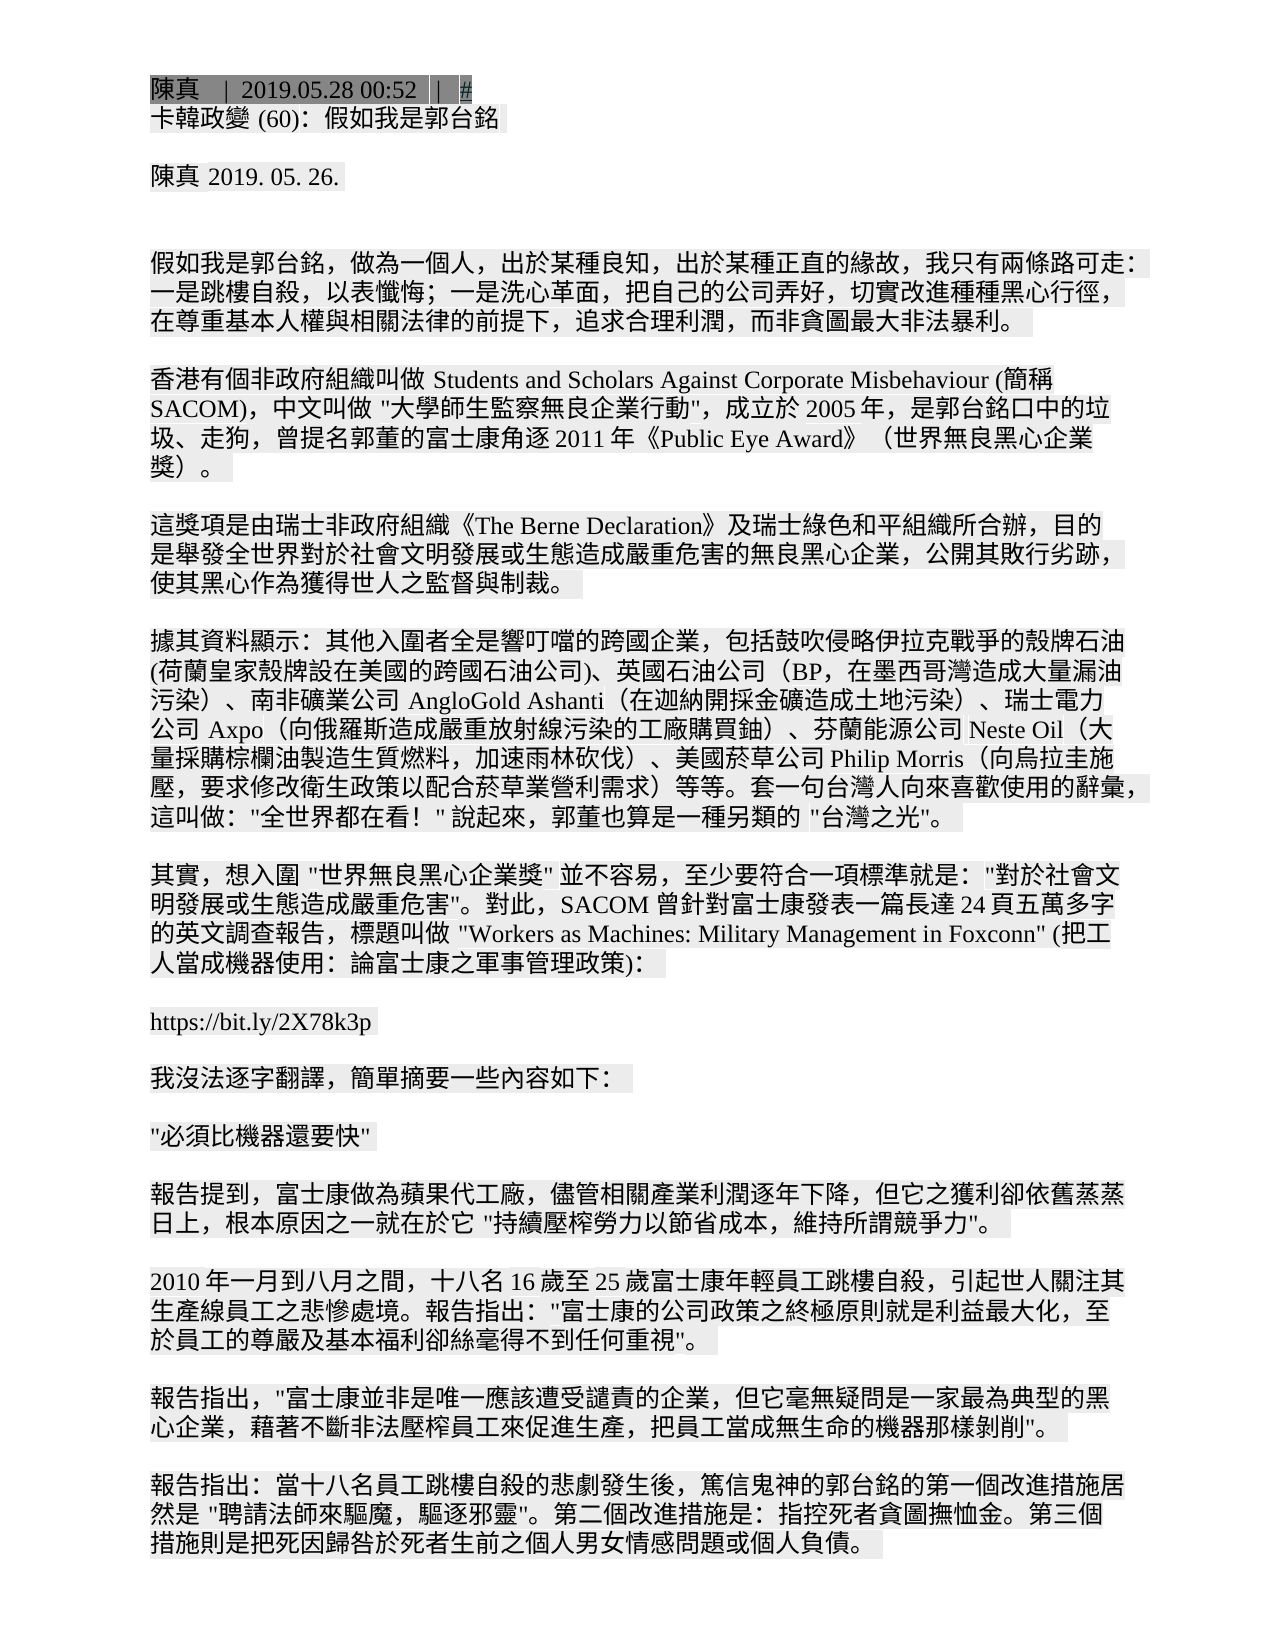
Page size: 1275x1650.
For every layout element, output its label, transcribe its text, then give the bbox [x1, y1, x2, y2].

text 陳真 | 2019.05.28 00:52 | # [150, 75, 1125, 104]
text 卡韓政變 (60)：假如我是郭台銘 陳真 2019. 05. 26. 假如我是郭台銘，做為一個人，出於某種良知，出於某種正直的緣故，我只有兩條路可走：一是跳樓自殺，以表懺悔；一是洗心革面，把自己的公司弄好，切實改進種種黑心行徑，在尊重基本人權與相關法律的前提下，追求合理利潤，而非貪圖最大非法暴利。 香港有個非政府組織叫做 Students and Scholars Against Corporate Misbehaviour (簡稱SACOM)，中文叫做 "大學師生監察無良企業行動"，成立於2005年，是郭台銘口中的垃圾、走狗，曾提名郭董的富士康角逐2011年《Public Eye Award》（世界無良黑心企業獎）。 這獎項是由瑞士非政府組織《The Berne Declaration》及瑞士綠色和平組織所合辦，目的是舉發全世界對於社會文明發展或生態造成嚴重危害的無良黑心企業，公開其敗行劣跡，使其黑心作為獲得世人之監督與制裁。 據其資料顯示：其他入圍者全是響叮噹的跨國企業，包括鼓吹侵略伊拉克戰爭的殼牌石油 (荷蘭皇家殼牌設在美國的跨國石油公司)、英國石油公司（BP，在墨西哥灣造成大量漏油污染）、南非礦業公司 AngloGold Ashanti（在迦納開採金礦造成土地污染）、瑞士電力公司 Axpo（向俄羅斯造成嚴重放射線污染的工廠購買鈾）、芬蘭能源公司Neste Oil（大量採購棕欄油製造生質燃料，加速雨林砍伐）、美國菸草公司Philip Morris（向烏拉圭施壓，要求修改衛生政策以配合菸草業營利需求）等等。套一句台灣人向來喜歡使用的辭彙，這叫做："全世界都在看！" 說起來，郭董也算是一種另類的 "台灣之光"。 其實，想入圍 "世界無良黑心企業獎" 並不容易，至少要符合一項標準就是："對於社會文明發展或生態造成嚴重危害"。對此，SACOM 曾針對富士康發表一篇長達24頁五萬多字的英文調查報告，標題叫做 "Workers as Machines: Military Management in Foxconn" (把工人當成機器使用：論富士康之軍事管理政策)： https://bit.ly/2X78k3p 我沒法逐字翻譯，簡單摘要一些內容如下： "必須比機器還要快" 報告提到，富士康做為蘋果代工廠，儘管相關產業利潤逐年下降，但它之獲利卻依舊蒸蒸日上，根本原因之一就在於它 "持續壓榨勞力以節省成本，維持所謂競爭力"。 2010年一月到八月之間，十八名16歲至25歲富士康年輕員工跳樓自殺，引起世人關注其生產線員工之悲慘處境。報告指出："富士康的公司政策之終極原則就是利益最大化，至於員工的尊嚴及基本福利卻絲毫得不到任何重視"。 報告指出，"富士康並非是唯一應該遭受譴責的企業，但它毫無疑問是一家最為典型的黑心企業，藉著不斷非法壓榨員工來促進生產，把員工當成無生命的機器那樣剝削"。 報告指出：當十八名員工跳樓自殺的悲劇發生後，篤信鬼神的郭台銘的第一個改進措施居然是 "聘請法師來驅魔，驅逐邪靈"。第二個改進措施是：指控死者貪圖撫恤金。第三個措施則是把死因歸咎於死者生前之個人男女情感問題或個人負債。 報告指出：富士康為了規避責任，居然要求員工簽署一份 "不自殺切結書"，保證日後就算自殺，"家屬也不可依法向公司請求撫恤金，並保證不會因此妨礙公司名譽"。 報告指出，富士康始終不願面對造成一連串自殺悲劇事件的真正原因，亦即公司在管理上出了問題：包括違法低薪扣薪，嚴重強迫超時工作及嚴苛軍事管理等等。 儘管富士康管理階層斷然否認血汗工廠的指控 (陳真按：郭董倒是不否認，反而以血汗工廠為傲)，但種種事實顯示：該公司在扣減應有加班費及強迫超時工作等方面持續違法經營。例如2008年，每個月加班時數竟高達120小時。然而，根據中國法律規定，每個月加班上限僅為36小時。在強迫勞動下，很多員工連續工作14天，而且沒有獲得應有的加班費。這些違法現象在富士康極為普遍，有的廠區甚至每個月加班時數高達140小時。 報告指出：儘管員工極度疲憊，卻無法拒絕加班，因為富士康要求員工必須簽署一份 "自願加班切結書"。不但強迫超時工作，而且沒有依法給予應有的津貼或加班費，並想方設法東扣西扣。比方說，假日理應雙倍薪資，但公司並沒有依法給付，特別是生產線員工，遭受非法剝削最為嚴重。 報告指出：為了追求公司利益最大化，富士康員工被當成機器那樣工作，"每天連續工作至少10小時以上，其間沒有一秒鐘的休息"。一位員工表示，事實上他們不是被當成機器，而是被強迫 "必須比機器還要快"。 報告分析指出，追求最大利潤之極其惡劣的工作環境，加上非人性的軍事管理，使得富士康員工的離職率異常地高。比方說深圳廠有42萬員工，但是工作年資超過五年者僅有2萬人，超過一半的員工 (大約22萬人)僅僅工作六個月。公司每年大約會有 35%的員工離職，主要就是因為無法忍受非人的工作環境與低薪問題。 "絕對服從" 是富士康天條 報告中有一章節，標題是 "絕對服從"，裏頭說，郭董有句名言："出了實驗室之外，就沒有高科技可言，唯一原則就是紀律"。換言之，"絕對服從" 就是郭董企業的天條。 報告指出，在 "絕對服從" 的軍事管理下，員工往往遭受惡劣對待。一位員工說，"我們不過就是來找份工作，但是公司卻把我們當成乞丐來討飯吃"。每當詢問富士康員工對於公司有無需要改進之處？大家往往回答說： "希望公司可以文明些"，不要動不動就大吼大罵。 報告指出，為了以最低成本追求最大利潤，富士康不斷逼迫員工提高產能。一旦既定目標達成，馬上就會把目標提昇得更高，以便從員工身上完全壓榨出最大產能；並且會在生產過程中故意製造陷阱，如果員工沒有及時發現，就會受到嚴懲，使得員工工作壓力更大。 報告指出，所有富士康員工都被要求必須全神貫注在工作上，"彼此不准交談，甚至不准笑，不准伸懶腰，不准移動身體，否則就會招來管理者一陣痛罵"。有位決定辭職的受訪女員工表示："在這樣一種冷血的工作環境下，我變得很憂鬱，我完全沒有人可以說話。我想，我要是繼續在富士康工作，應該也會跟著大家去跳樓自殺。" 報告指出，很多員工必須一整天站著工作，而且公司要求他們必須 "維持像軍人一樣的站姿"。即使是那些可以坐著工作的員工，也被要求必須 "坐成一直線"，否則就會動輒挨罵。 富士康表示，每兩小時可休息10分鐘，但許多員工表明這絕非事實，除非當天產能目標已達成。可是，即便可以休息，短短10分鐘，事實上連更換工作服跑去上個廁所的時間也不夠。而且，就連上個廁所都要事先得到部門主管的批准之後才能去。 "效法文革的軍事管理" 報告指出："大部份受訪員工均表明，曾經因為一點點微不足道的小錯誤或是動作太慢而遭到主管咆哮；除了辱罵之外，還包括實質處罰"。比方說，一位年僅25歲的富士康孫姓工程師 (Sun Danyung)，在他從12樓跳樓自殺之前，在網上留言表示他一生從未被人如此羞辱過，並指控富士康主管簡直就像是一群黑幫份子。一連串跳樓自殺事件的第一位自殺者，年僅19歲，叫做Ma Xianqian，自殺前亦曾遭受公司霸凌，被公司強迫打掃廁所及洗地板做為一種羞辱性的處罰。 報告指出，富士康採取一種 "記點制"，員工在工作上稍微犯了點錯，就會被記點，藉以任意扣減獎金。除了羞辱性處罰及咆哮辱罵和扣減獎金之外，還有一種處罰方式就是強迫員工罰寫 "郭語錄" 三百遍。 另外，還會要求員工在所有同事面前被公開羞辱痛罵，並強迫公開認錯，進行自我批判；或是在公告欄上發布，公告周知。報告指出，種種羞辱員工的方式，效法文革作法。 報告並列舉了數條 "郭語錄"，例如： "嚴苛的工作環境就是一種好事。" "研究你的對手。" "饑餓的人，心裡想得特別清楚。" "我的自信來自於我的努力和經驗。" "我的信心絕不動搖，因為我相信我的能力。" 報告指出，在富士康的軍事管理政策下，警衛往往對員工任意動粗，將近三成的人曾有過類似不愉快的羞辱經驗。例如有一名員工不慎踩踏公司草皮，旋即遭到警衛持電擊棒攻擊。有兩名員工，甚至遭到十多名警衛圍毆。第一位跳樓自殺的 Ma Xiangqian 身上發現多處毆傷，家屬要求調查死因真相，另一位自殺者身上亦發現毆打傷痕。 報告指出：更離譜的是，富士康竟然自成一局，獨立成一王國，廠內警衛竟凌駕於公安之上，具有自我管轄之 "特別地位"，可任意執行 "警察" 勤務，而不接受真正警察前來 "干涉內政"。即便你打110報案，電話竟然有可能轉接到廠內警衛處。 報告指出：跳樓自殺者並非每個人都成功死去，其中有一位16歲少女 Tian Yu 卻存活下來，但全身癱瘓。她的父親哭訴，"我女兒之企圖自殺，就是因為無法忍受富士康公司之軍事管理以及機構冷血文化和高壓工作環境"。少女的父親希望，"富士康應改變這樣一種管理方式"。 SACOM 於調查報告中要求富士康應面對現實，改變高壓冷血管理政策，光是透過所謂諮商並無法改變根本問題。 "健康與安全問題充耳不聞 " 報告的另一章節 "健康與安全" 指出，根據中國法律，工作環境須提供員工有效防護設施，以預防職業災害或疾病，並應接受相關職災防護訓練。但是，富士康卻對此一法令充耳不聞。 例如，在武漢廠有三名員工相繼罹患血癌，當事人疑慮可能與工作上接觸苯有關，於是旋即辭職。報告指出，員工雖然配戴口罩，但根據兩岸三地幾所大學的一份聯合研究報告指出，一些員工仍然過度暴露在苯的有害環境中。此外，還有其它各種化學有害物質，但很明顯的是，相關防護訓練卻付之闕如。 尤有甚者，有些時候，連員工之基本防護配備例如護目鏡與手套也不提供，並且沒有相關健康檢查。跳樓自殺死者之一 Ma Xianqian 生前操作鑽孔作業，就是因此而導致雙手及眼角膜受傷，他生前曾表示： "我的工作單位是最艱辛的一個單位，充滿粉塵且十分酷熱，並需要極高精密度的工作技術，但是公司卻沒有提供任何防護配備給我們，就連口罩都得自己去申請才能拿到。這也是為何我們的單位離職率那麼高的原因，遠高於其它單位，公司卻始終不願幫員工進行體檢。" 報告指出，富士康的獎金政策和昇遷，與單位裏頭之健康安全事件有關，因此，單位主管為了個人利益，往往隱瞞事實，明明是職業相關災害或疾病，卻被刻意掩蓋，並要求職災受害者須自行就醫，自行支付醫藥費，以規避應有之責任。 "任意剝削學生" 報告指出，為了節省成本，富士康非法僱用大量實習生。比方說，在廠區附近的一棟七層樓高之旅館，在某個暑假，竟然全部被老師們所租下。這些老師帶領學生前來 "實習"。實習生精確人數不詳，但部份員工透露，總數佔了全體員工三分之一或甚至一半。 報告指出，富士康本身沒法找來為數十萬以上之龐大實習生充當廉價人力，而是透過省級政府協助，由數以百計的學校配合動員，強迫學生勞動。學生們表示，他們不得不服從，倘若不從將會被退學。報告更進一步精確指出各廠區與各單位之廉價實習生佔比，甚至高達一半以上。 報告指出，富士康惡劣之處在於任意剝削學生。依據中國各項法令，實習生必須受到更嚴格的保護與保障，並應以學習和教育為目標，而非充當公司廉價勞力。 中國法律並規定，實習生一天最高工作時數是八小時。但是，在富士康，廉價實習生卻完全就是被當成正式員工來使用，沒有一個學生能免於強迫超時工作與輪值夜班。而且，他們雖然被當成正式員工利用，卻完全沒有正式員工之法定勞動福利與權利保障，也沒有任何社會保險，並缺乏契約保護，只能任人宰割。實習生之工作內容，跟他們所學往往沒有關連，卻以 "實習" 為名，強制派遣，純粹充當廉價人力，任由公司剝削。 "文革作風無處不在" 報告指出，富士康的不人道軍事管理政策不但運用在工作場合，竟也延伸到宿舍。比方說，洗完澡不准在房間內吹乾頭髮，也不准超過晚上十一點半卻還沒返回寢室。一旦違規，就會被要求寫悔過書，並且連同違規者姓名、照片及工作號碼、工作證及悔過書，一併公告，藉以羞辱當事人，文革作風無處不在。 悔過書標準格式如下："我叫什麼名字，我做錯了事，我保證絕不會再在房間內吹頭髮"。 報告指出，"只要是屬於富士康的區域，不管是工作單位、寢室宿舍、餐廳或販賣部等等，一概採取這類羞辱性的高壓軍事管理，使得員工不管是上班或下班都完全處於一種孤立、孤獨狀態，且無一刻喘息空間"。 "所謂工會，專門圖利公司" 報告指出，富士康副總裁曾表示公司普設工會組織。但是事實上，半數以上的受訪者表示根本不知道那是什麼東西，毫無功能，形同虛設。遇有勞資爭議或工作問題，員工也不會向工會求助，因為他們知道工會由公司所掌控，不會替勞工爭取權益。 富士康工會之荒腔走板，到了這樣一種肆無忌憚的程度：工會主席竟然是由專門為富士康擦脂抹粉的公關部主任 (郭台銘的秘書) 所擔任。員工自然也不可能相信這樣一種工會組織會替員工發聲，爭取應有權益。 一位受訪員工指出，"所謂工會，就是專門在替公司謀福利、做形象，比方說向員工募款賑災"。另一名員工則說："工會純粹就是一種裝飾品，有時則是辦些團康活動或婚友配對聯誼。這些活動本身或許有一點舒壓效果，但是我們每天都已精疲力竭，怎麼可能還有體力搞那些活動？" 更何況，被要求參與這些活動時，往往必須抽掉單位上十分之一的人力，但產能目標依舊不變，使得員工壓力更大，且無任何超時津貼。 在龍華廠區，有位受訪者表示： "曾經路過工會辦公室，發現裏面好多年輕貌美的女孩，混在一群資深主管當中嘻嘻哈哈，顯然那只是他們和年輕漂亮妹妹打情罵俏的地方，跟我們一般員工扯不上任何關係。工會有所謂緊急熱線，我曾打過一次電話，沒有人接聽。工會這些人基本上就是無事可幹。工會理當是公司與員工之間的溝通橋樑，但實際上卻只圖利公司，討好上司，以謀求個人昇遷"。 " 更多壓榨技巧 " 報告指出，富士康在集體跳樓自殺事件後，成立所謂 "員工關懷中心"，關懷熱線電話是 #78585，接受員工申訴心中不平。但曾經打過申訴熱線的一位受訪者表示，他的申訴電話竟然被轉接到他所申訴的對象手上，那位被申訴的主管於是就警告他說："你既然已經申訴，那我就更不需要理你了"。 另一位員工也有類似遭遇，害得他被主管調離到更加惡劣的工作職務上。整個所謂關懷熱線，不但有可能轉接到主管手上，而且不允許匿名申訴，於是不但沒有減少員工壓力，反而給申訴者招來更不好或更不可測的後果。 報告結論指出，血汗工廠的特色就是充斥大量違法事證，例如違法扣減薪資、沒有替員工投保、工安事件頻傳等等。最近幾年，很多企業被迫改善以符合法律規定，為了 "彌補" 這些 "損失"，於是就在管理上發展出更多壓榨技巧以提高產能，例如規定員工只能站著工作，或是把一項工作打散成各種細小步驟，不斷提高產能目標，或是發動員工彼此之間的競爭以爭取達標獎金等等，基本心態就是把員工當成機器使用。 報告總結：郭董的富士康集團，動用無數資源企圖辯護集體跳樓自殺事件，卻忽略其根本結構上的改革。 後敘：事物輕重 百忙之中，精疲力竭之餘，只能利用這兩天一點零碎時間匆匆做點摘要。我並不想在這事情上妖魔化郭台銘，畢竟一個人總有他的各種面向與角色，善惡非僅一端。再說，相較於一整個世界，郭氏企業不過滄海一粟，微不足道；郭董不只一個，而是千千萬萬個。郭的問題，無非也只是反映整個世界的某種根本問題，亦即各種形式的弱勢者總是遭到強勢一方的任意踐踏。 尤有甚者，相較於郭台銘所屬的美國勢力之長年在全世界到處姦殺擄掠、四處發動戰爭殺害千萬人，郭董企業的那一丁點惡行算得了什麼？ 郭董的問題並不在於他的企業王國所製造的無數問題 "本身"，而在於他根本毫無病識感，甚至以問題為榮，以之為傲，以為整人、傷人很有趣，很厲害，很有什麼 "霸氣"。這樣一種為達目的不擇手段的價值觀與行事風格，事實上也充份反映在郭陣營對於韓國瑜所發動的一連串齷齪攻擊與陰暗抹黑及刻意混淆視聽。 在某個根本意義上，誰當總統並不重要，但是，人們究竟採用什麼樣的手段來達成目的卻極端重要。如果這仍顯得陳義過高，那麼，我們甚至不妨把基本道德原則再大幅往下調整。簡單說，你可以為惡，但你總不能好話說盡，壞事做絕。比方說，你不能一方面糟蹋員工，一方面卻又說你一心以員工為念；你不能一方面總是對人來陰的，奧步不斷，一方面卻又假裝是個正人君子，與被害者稱兄道弟。 我不免要想起那個年紀最小的跳樓自殺者，一個16歲聰慧乖巧的小女孩，受不了壓榨，從十幾層樓高，一縱而下，全身癱瘓。我沒有大約這個年紀的親人，但我有個3歲女兒，我能想像她有一天也會長大成為16歲少女。這樣一個美好生命，就這樣往下跳。你能夠不去想像這個畫面嗎？這事在你心裏頭激不起一點波瀾、引不起一點惆悵嗎？ 在這場權力競逐的所謂總統大選或初選中，我常想到甘地的一句話，他說："The day the power of love overrules the love of power, the world will know peace." 倘若有一天，"the power of love" 總算壓倒了 "the love of power"，也許那才是一切政治、一切事業、一切作為的根本意義所在。 我想把甘地這句話送給韓國瑜，做為我對他的一種期待。但我知道我若這麼做，人們會以為我之批評郭台銘僅僅只是為了一場其實在某個重要意義上根本微不足道的所謂總統大選。 人的一生不過數十寒暑，但人之所見卻能千秋萬載，看見遙遠的將來；我們不可能僅僅只是看重一場選舉，就猶如我們不會看重江河九曲飛奔入海裏頭的一片落葉。落葉本身倘若擁有意義，那是因為它屬於一片海。這海理應是人性之善的永恆歸宿，而非權力文明的競逐總結。 [150, 104, 1125, 1559]
